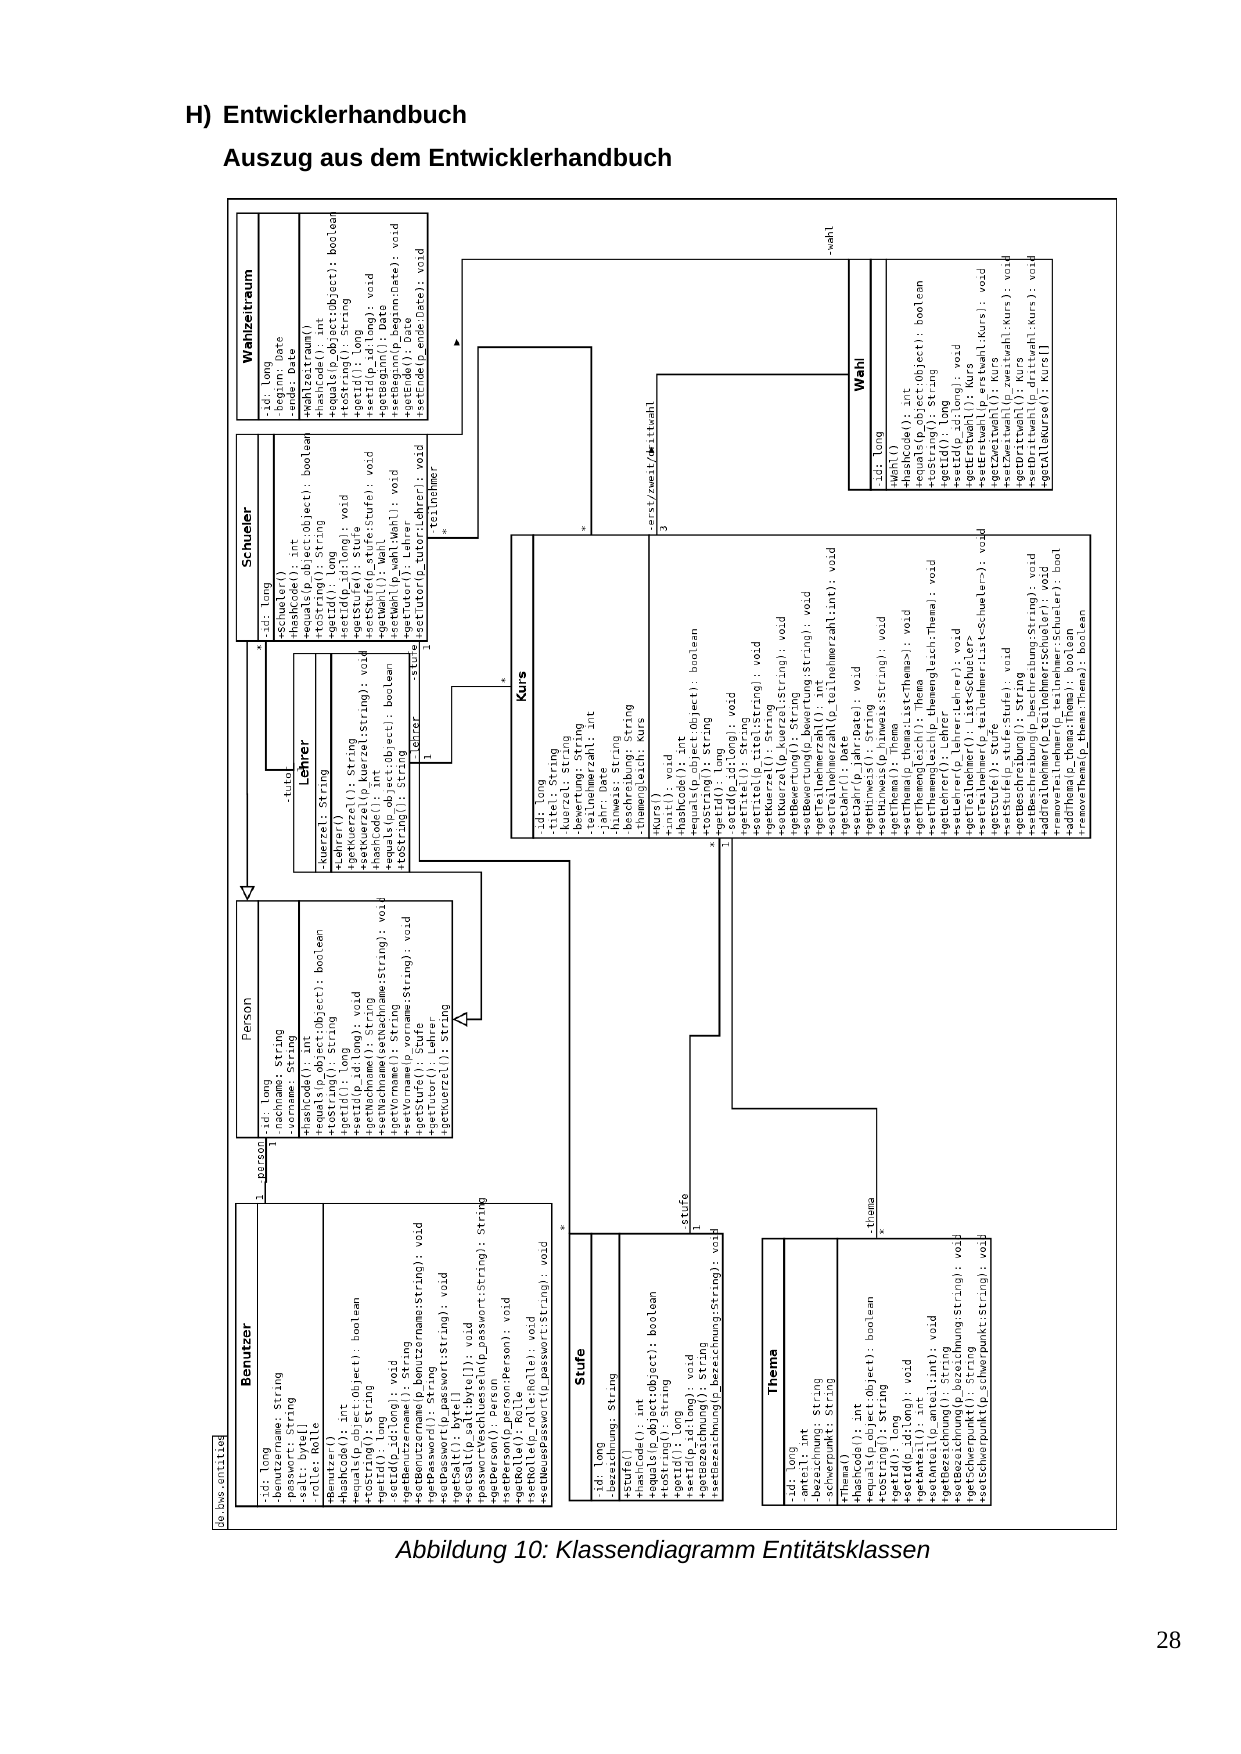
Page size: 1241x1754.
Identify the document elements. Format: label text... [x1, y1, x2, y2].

text Auszug aus dem Entwicklerhandbuch [148, 143, 1181, 172]
text Abbildung 10: Klassendiagramm Entitätsklassen [212, 1530, 1117, 1563]
picture [212, 198, 1117, 1530]
list Entwicklerhandbuch [185, 100, 1181, 128]
